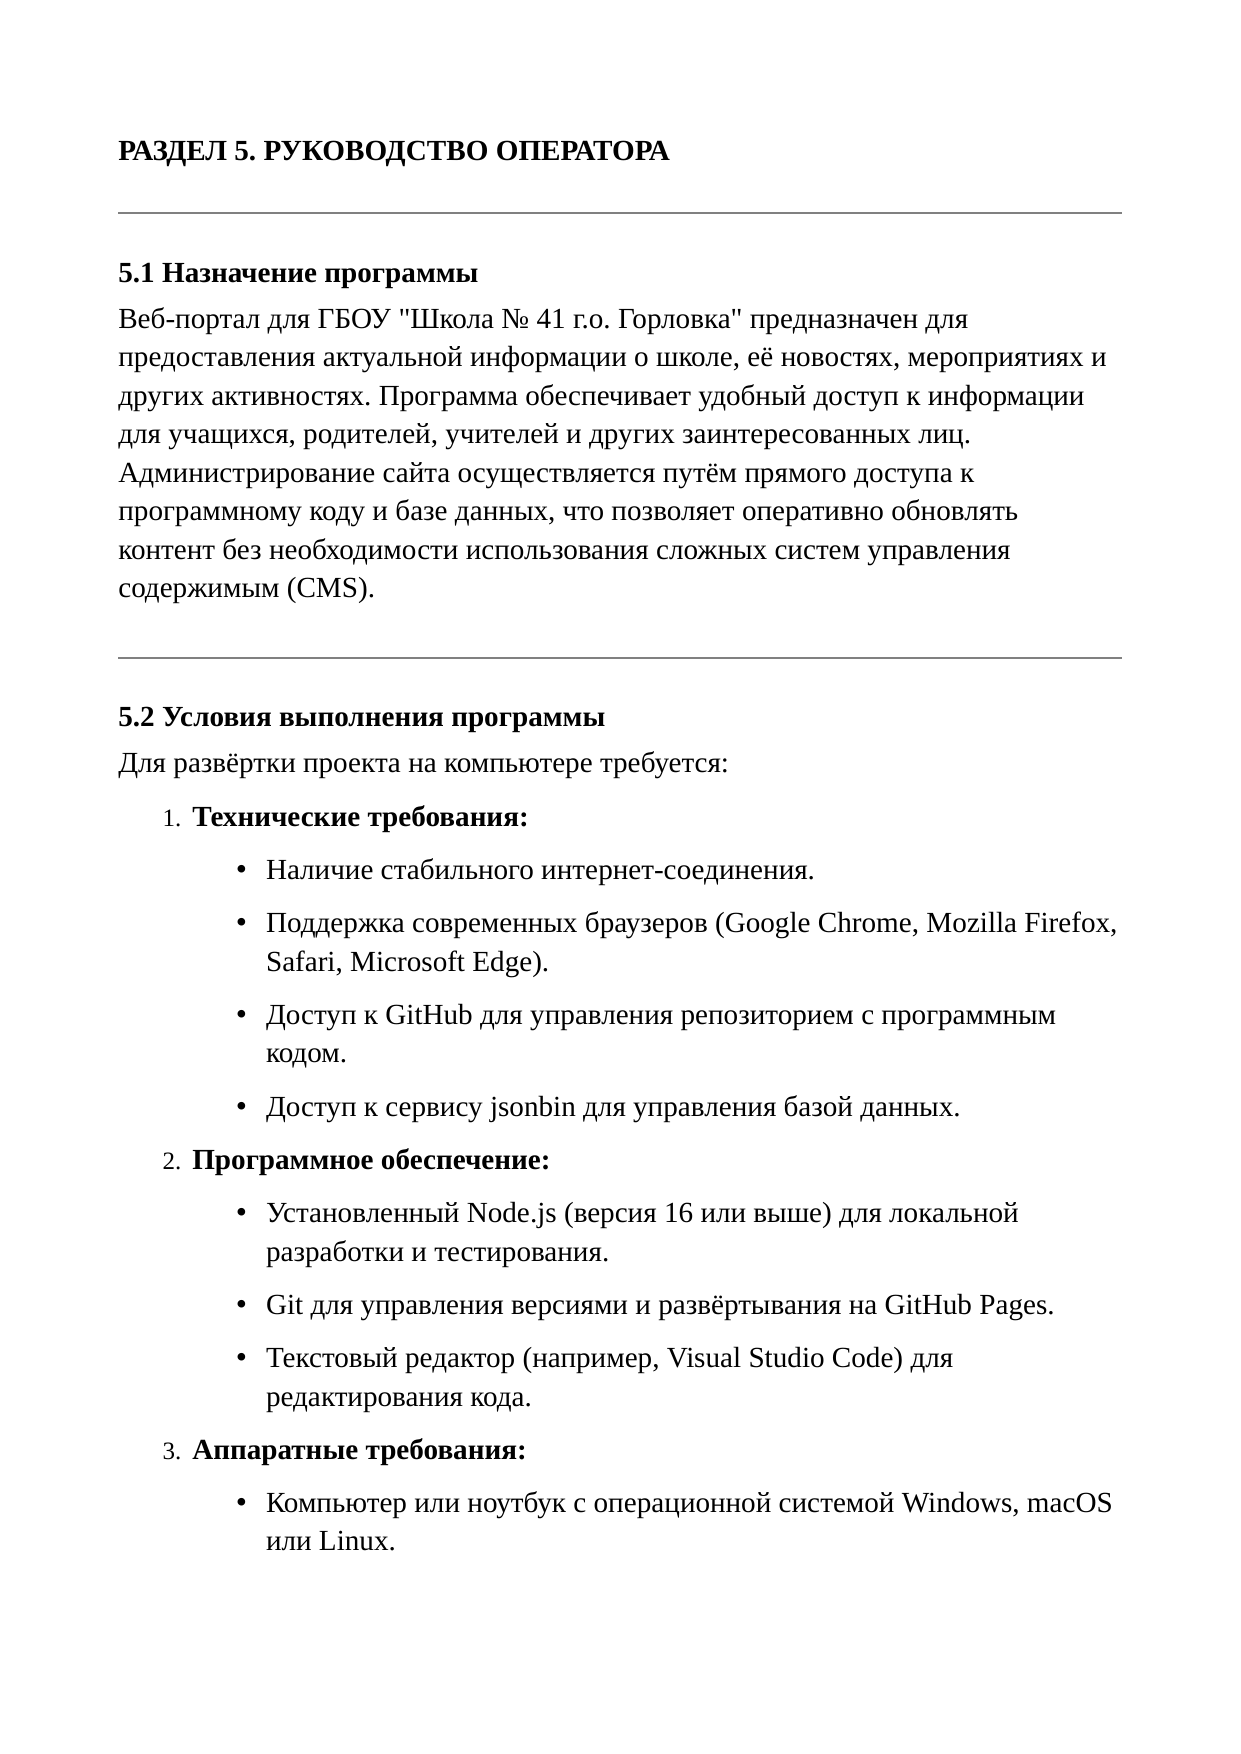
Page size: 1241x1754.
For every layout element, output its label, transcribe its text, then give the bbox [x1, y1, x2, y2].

subtitle 5.1 Назначение программы [118, 255, 1122, 288]
subtitle 5.2 Условия выполнения программы [118, 699, 1122, 733]
list Доступ к сервису jsonbin для управления базой данных. [236, 1089, 1122, 1122]
text Для развёртки проекта на компьютере требуется: [118, 746, 1122, 779]
list Технические требования: [162, 799, 1122, 832]
text Веб-портал для ГБОУ "Школа № 41 г.о. Горловка" предназначен для предоставления актуальной информации о школе, её новостях, мероприятиях и других активностях. Программа обеспечивает удобный доступ к информации для учащихся, родителей, учителей и других заинтересованных лиц. Администрирование сайта осуществляется путём прямого доступа к программному коду и базе данных, что позволяет оперативно обновлять контент без необходимости использования сложных систем управления содержимым (CMS). [118, 301, 1122, 604]
subtitle РАЗДЕЛ 5. РУКОВОДСТВО ОПЕРАТОРА [118, 133, 1122, 166]
list Аппаратные требования: [162, 1432, 1122, 1465]
list Доступ к GitHub для управления репозиторием с программным кодом. [236, 997, 1122, 1069]
list Программное обеспечение: [162, 1142, 1122, 1175]
list Наличие стабильного интернет-соединения. [236, 852, 1122, 886]
list Git для управления версиями и развёртывания на GitHub Pages. [236, 1287, 1122, 1320]
list Установленный Node.js (версия 16 или выше) для локальной разработки и тестирования. [236, 1195, 1122, 1267]
list Текстовый редактор (например, Visual Studio Code) для редактирования кода. [236, 1340, 1122, 1412]
list Компьютер или ноутбук с операционной системой Windows, macOS или Linux. [236, 1485, 1122, 1557]
list Поддержка современных браузеров (Google Chrome, Mozilla Firefox, Safari, Microsoft Edge). [236, 905, 1122, 977]
